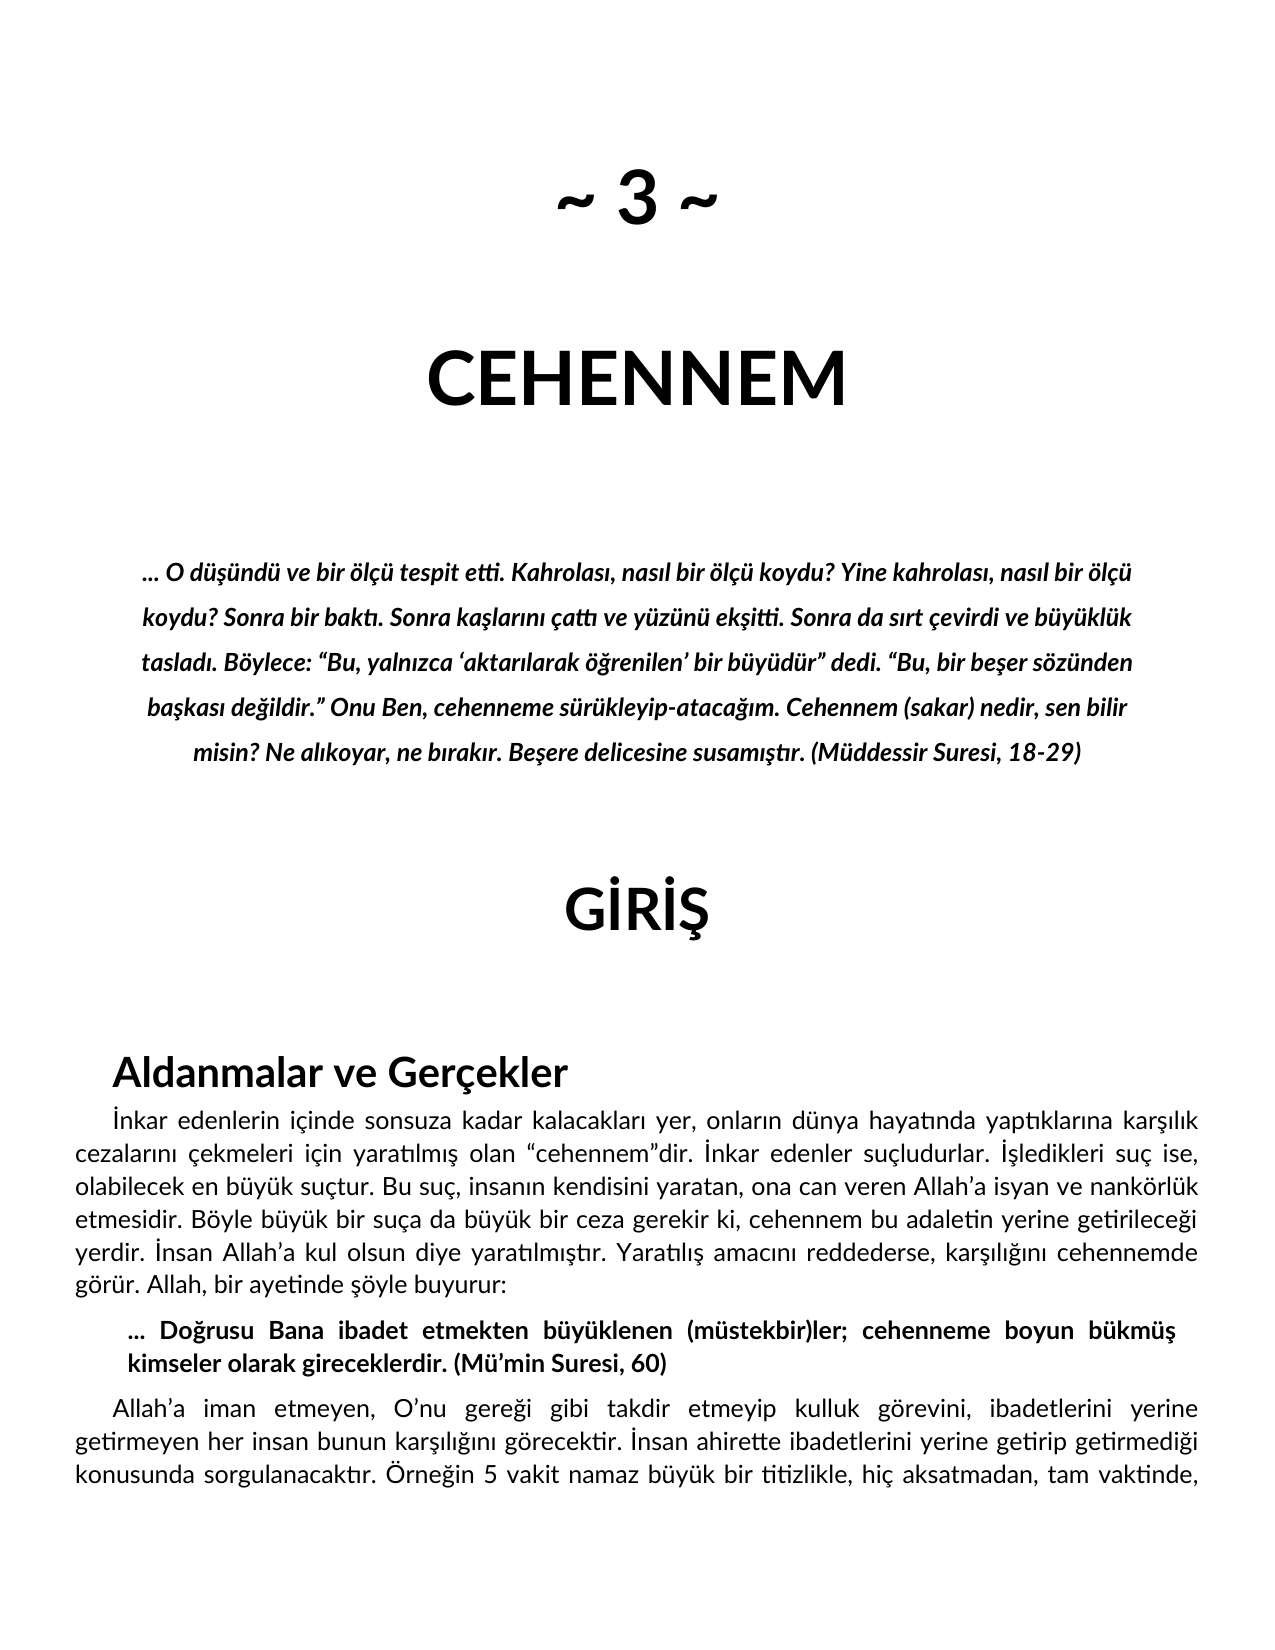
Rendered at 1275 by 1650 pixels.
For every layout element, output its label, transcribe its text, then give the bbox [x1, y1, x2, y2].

text ... O düşündü ve bir ölçü tespit etti. Kahrolası, nasıl bir ölçü koydu? Yine kahrolası, nasıl bir ölçü koydu? Sonra bir baktı. Sonra kaşlarını çattı ve yüzünü ekşitti. Sonra da sırt çevirdi ve büyüklük tasladı. Böylece: “Bu, yalnızca ‘aktarılarak öğrenilen’ bir büyüdür” dedi. “Bu, bir beşer sözünden başkası değildir.” Onu Ben, cehenneme sürükleyip-atacağım. Cehennem (sakar) nedir, sen bilir misin? Ne alıkoyar, ne bırakır. Beşere delicesine susamıştır. (Müddessir Suresi, 18-29) [134, 557, 1141, 767]
subtitle GİRİŞ [75, 873, 1200, 943]
subtitle CEHENNEM [75, 331, 1200, 421]
subtitle Aldanmalar ve Gerçekler [112, 1046, 1200, 1096]
subtitle ~ 3 ~ [75, 150, 1200, 240]
text ... Doğrusu Bana ibadet etmekten büyüklenen (müstekbir)ler; cehenneme boyun bükmüş kimseler olarak gireceklerdir. (Mü’min Suresi, 60) [127, 1314, 1177, 1377]
text İnkar edenlerin içinde sonsuza kadar kalacakları yer, onların dünya hayatında yaptıklarına karşılık cezalarını çekmeleri için yaratılmış olan “cehennem”dir. İnkar edenler suçludurlar. İşledikleri suç ise, olabilecek en büyük suçtur. Bu suç, insanın kendisini yaratan, ona can veren Allah’a isyan ve nankörlük etmesidir. Böyle büyük bir suça da büyük bir ceza gerekir ki, cehennem bu adaletin yerine getirileceği yerdir. İnsan Allah’a kul olsun diye yaratılmıştır. Yaratılış amacını reddederse, karşılığını cehennemde görür. Allah, bir ayetinde şöyle buyurur: [75, 1104, 1200, 1299]
text Allah’a iman etmeyen, O’nu gereği gibi takdir etmeyip kulluk görevini, ibadetlerini yerine getirmeyen her insan bunun karşılığını görecektir. İnsan ahirette ibadetlerini yerine getirip getirmediği konusunda sorgulanacaktır. Örneğin 5 vakit namaz büyük bir titizlikle, hiç aksatmadan, tam vaktinde, [75, 1393, 1200, 1489]
